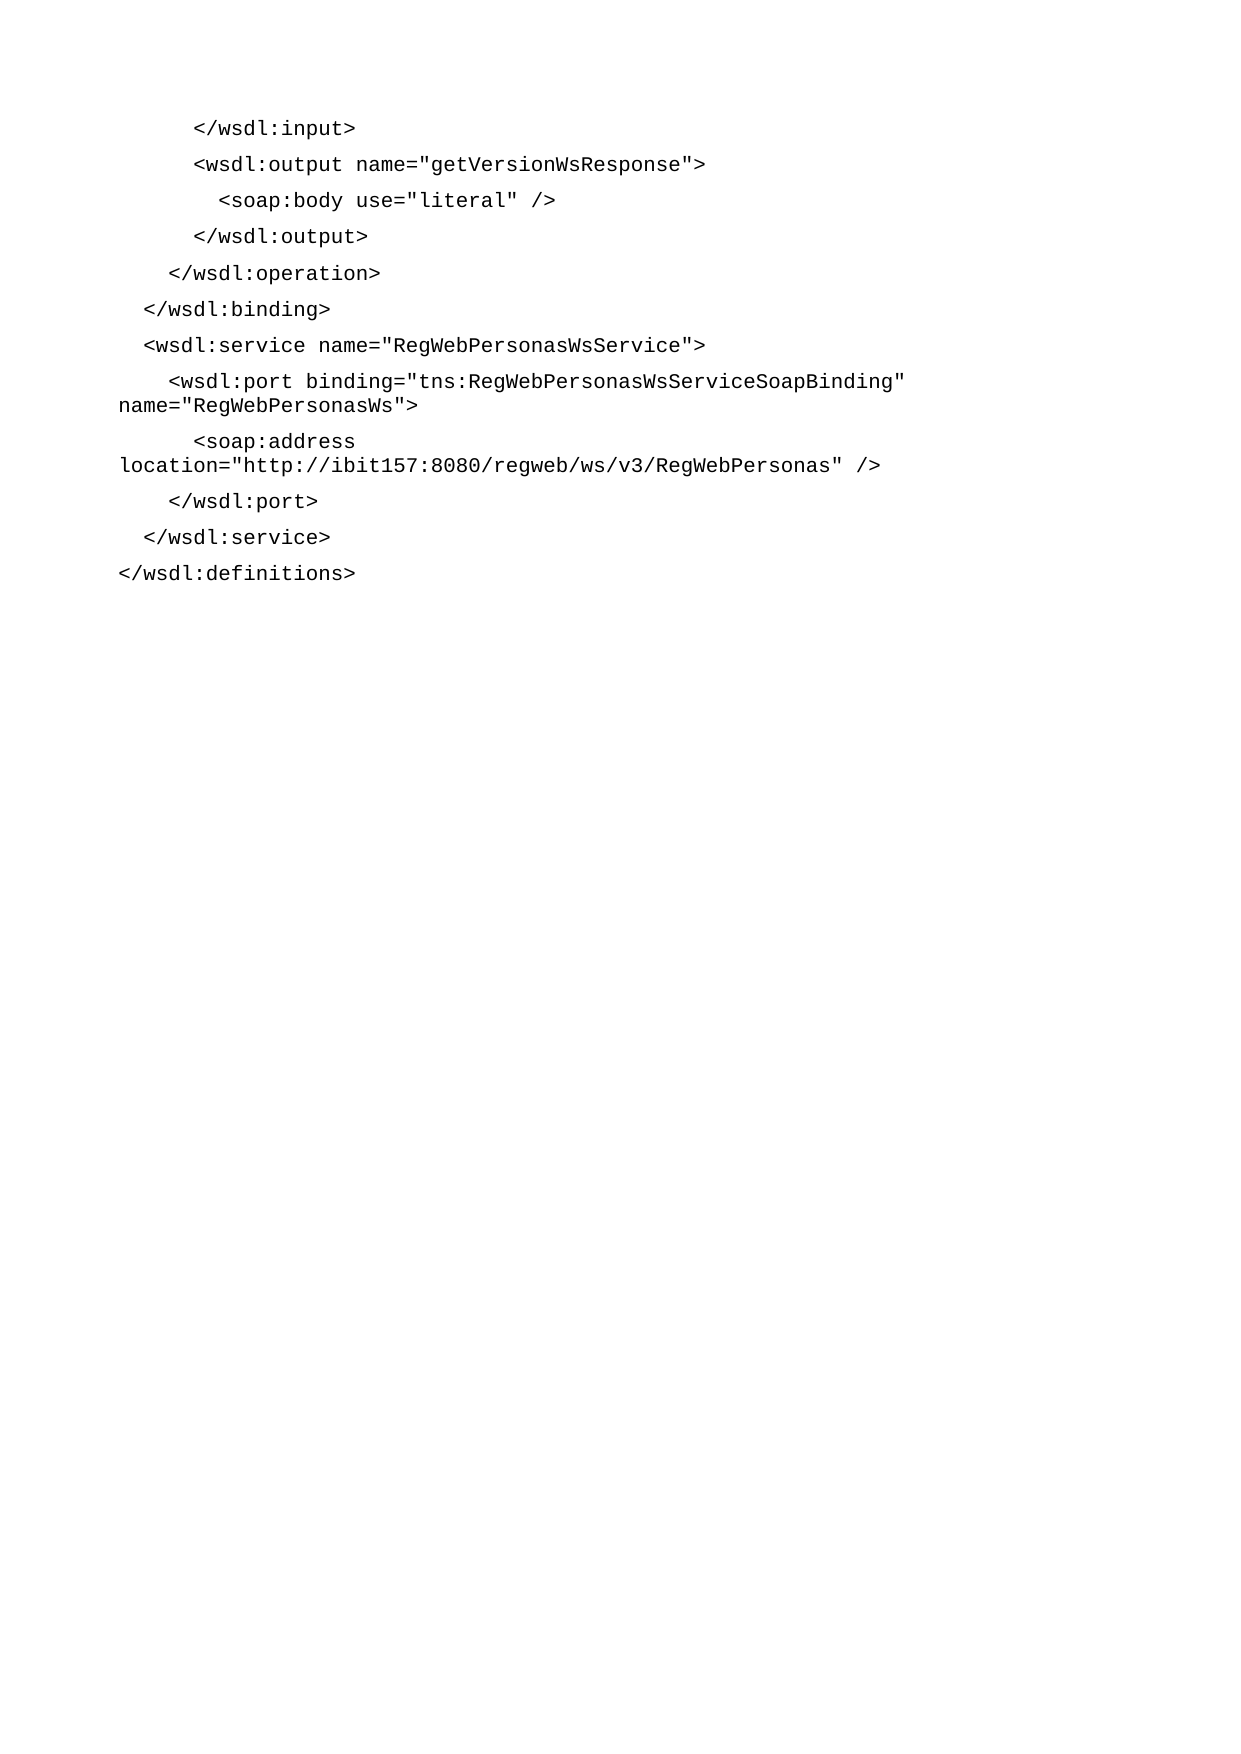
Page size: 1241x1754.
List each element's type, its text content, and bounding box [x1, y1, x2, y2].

text </wsdl:operation> [118, 263, 1122, 286]
text </wsdl:input> [118, 118, 1122, 142]
text <wsdl:output name="getVersionWsResponse"> [118, 154, 1122, 178]
text <soap:body use="literal" /> [118, 190, 1122, 214]
text <soap:address location="http://ibit157:8080/regweb/ws/v3/RegWebPersonas" /> [118, 431, 1122, 478]
text <wsdl:port binding="tns:RegWebPersonasWsServiceSoapBinding" name="RegWebPersonasWs"> [118, 371, 1122, 418]
text </wsdl:service> [118, 527, 1122, 551]
text </wsdl:binding> [118, 299, 1122, 322]
text </wsdl:port> [118, 491, 1122, 514]
text </wsdl:output> [118, 227, 1122, 250]
text </wsdl:definitions> [118, 563, 1122, 587]
text <wsdl:service name="RegWebPersonasWsService"> [118, 335, 1122, 359]
